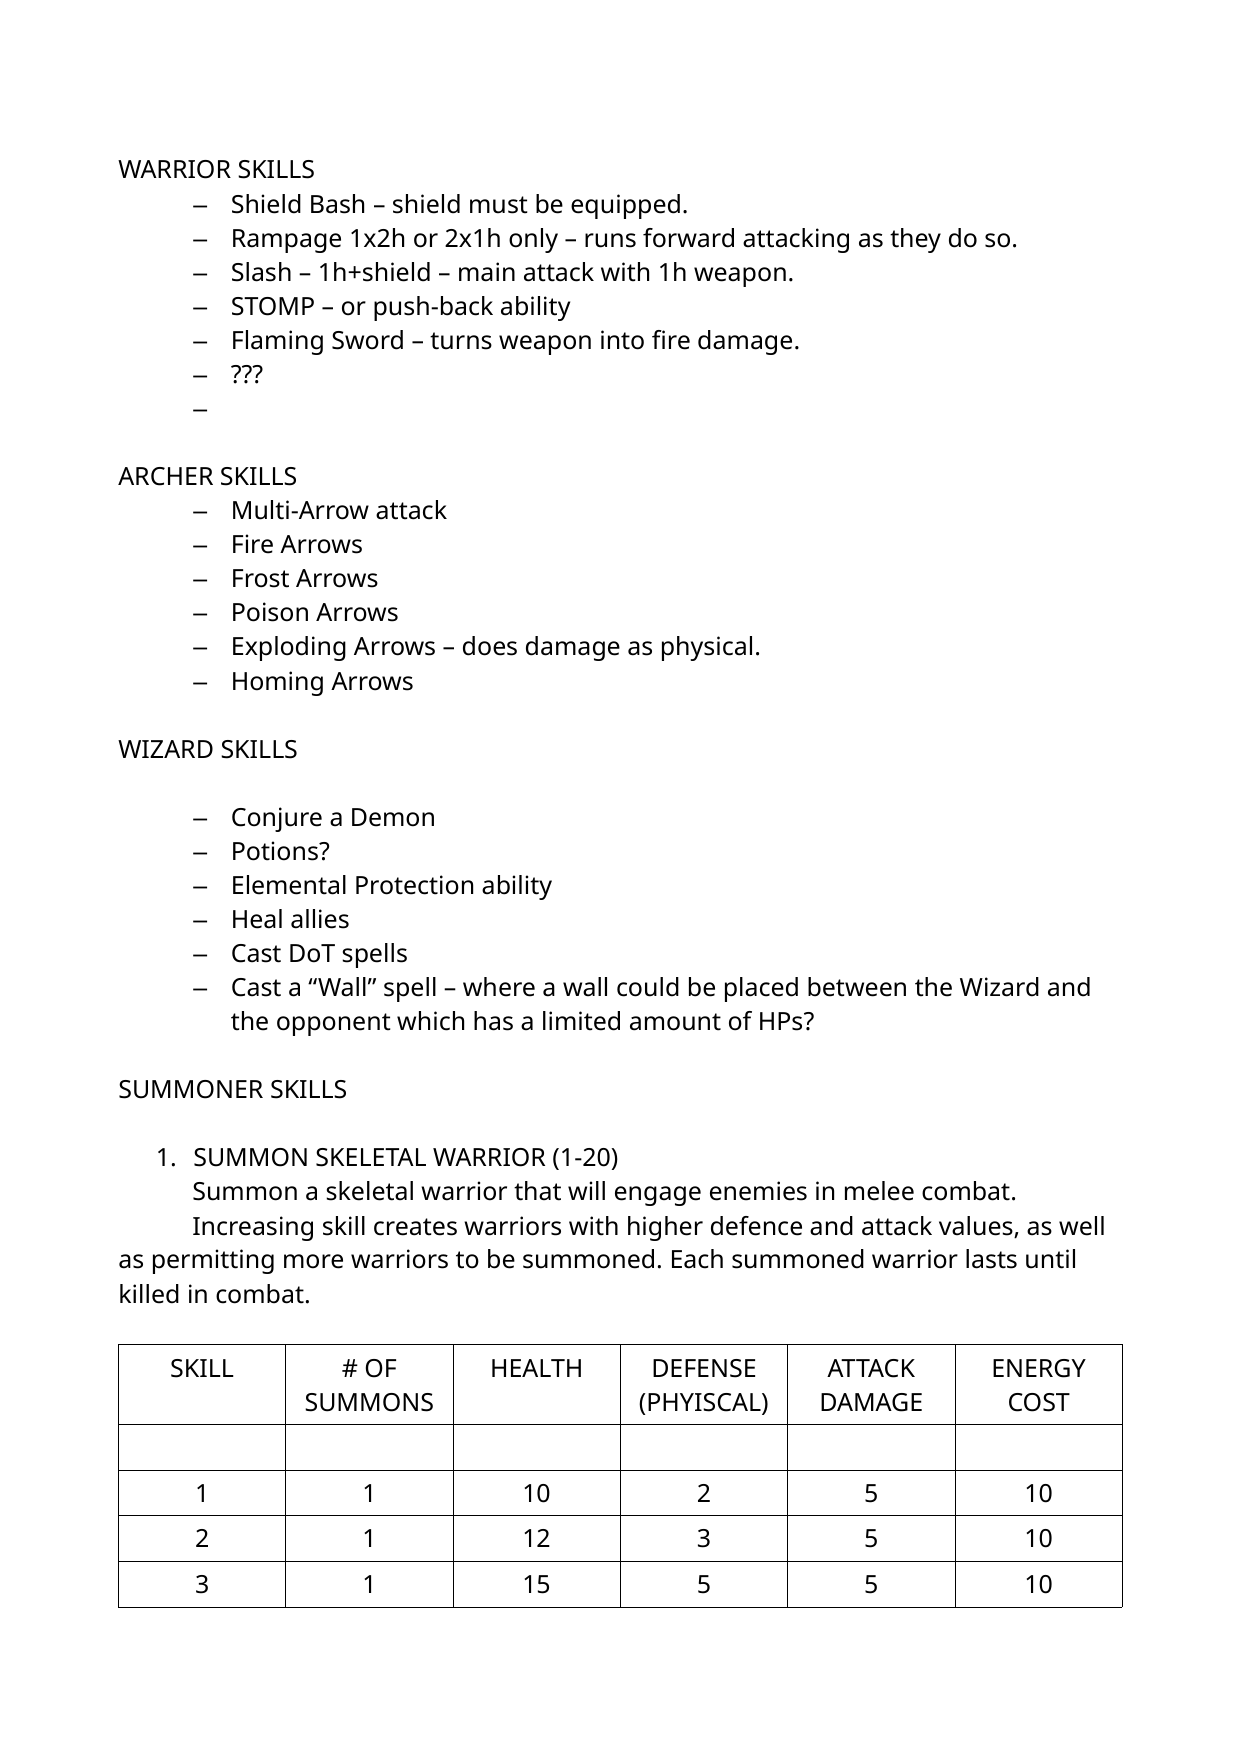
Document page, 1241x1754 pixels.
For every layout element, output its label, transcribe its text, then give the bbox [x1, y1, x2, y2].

table_cell 10 [956, 1516, 1122, 1561]
table_cell [956, 1425, 1122, 1470]
table_cell [454, 1425, 620, 1470]
table_header ENERGY COST [956, 1345, 1122, 1424]
table_cell 5 [788, 1471, 955, 1515]
text Increasing skill creates warriors with higher defence and attack values, as well as permitting more warriors to be summoned. Each summoned warrior lasts until killed in combat. [118, 1208, 1122, 1310]
table_header HEALTH [454, 1345, 620, 1424]
table_cell 10 [454, 1471, 620, 1515]
table_cell 12 [454, 1516, 620, 1561]
list Exploding Arrows – does damage as physical. [193, 629, 1122, 663]
table_cell 10 [956, 1471, 1122, 1515]
table_cell 3 [621, 1516, 787, 1561]
list Multi-Arrow attack [193, 493, 1122, 527]
text WARRIOR SKILLS [118, 152, 1122, 186]
text Summon a skeletal warrior that will engage enemies in melee combat. [118, 1174, 1122, 1208]
list Cast DoT spells [193, 936, 1122, 970]
list Flaming Sword – turns weapon into fire damage. [193, 322, 1122, 357]
table_cell 2 [621, 1471, 787, 1515]
table_cell 5 [621, 1562, 787, 1607]
list Fire Arrows [193, 527, 1122, 561]
list STOMP – or push-back ability [193, 288, 1122, 322]
table_cell [621, 1425, 787, 1470]
table_header # OF SUMMONS [286, 1345, 453, 1424]
table_cell 5 [788, 1516, 955, 1561]
table_header ATTACK DAMAGE [788, 1345, 955, 1424]
list Rampage 1x2h or 2x1h only – runs forward attacking as they do so. [193, 220, 1122, 254]
table_cell 5 [788, 1562, 955, 1607]
text ARCHER SKILLS [118, 459, 1122, 493]
table_cell 1 [286, 1562, 453, 1607]
table_cell 3 [119, 1562, 285, 1607]
list SUMMON SKELETAL WARRIOR (1-20) [156, 1140, 1122, 1174]
list Poison Arrows [193, 595, 1122, 629]
text SUMMONER SKILLS [118, 1072, 1122, 1106]
table_cell 2 [119, 1516, 285, 1561]
list Elemental Protection ability [193, 867, 1122, 902]
list Frost Arrows [193, 561, 1122, 595]
table_cell [119, 1425, 285, 1470]
table_cell 1 [286, 1516, 453, 1561]
table_cell 15 [454, 1562, 620, 1607]
table_header DEFENSE (PHYISCAL) [621, 1345, 787, 1424]
table_cell [788, 1425, 955, 1470]
list Shield Bash – shield must be equipped. [193, 186, 1122, 220]
list Slash – 1h+shield – main attack with 1h weapon. [193, 254, 1122, 288]
list Homing Arrows [193, 663, 1122, 697]
list ??? [193, 357, 1122, 391]
table_cell 1 [119, 1471, 285, 1515]
table_cell [286, 1425, 453, 1470]
table_header SKILL [119, 1345, 285, 1424]
table_cell 10 [956, 1562, 1122, 1607]
table_cell 1 [286, 1471, 453, 1515]
list Heal allies [193, 902, 1122, 936]
text WIZARD SKILLS [118, 731, 1122, 765]
list Potions? [193, 833, 1122, 867]
list Conjure a Demon [193, 799, 1122, 833]
list Cast a “Wall” spell – where a wall could be placed between the Wizard and the opponent which has a limited amount of HPs? [193, 970, 1122, 1038]
